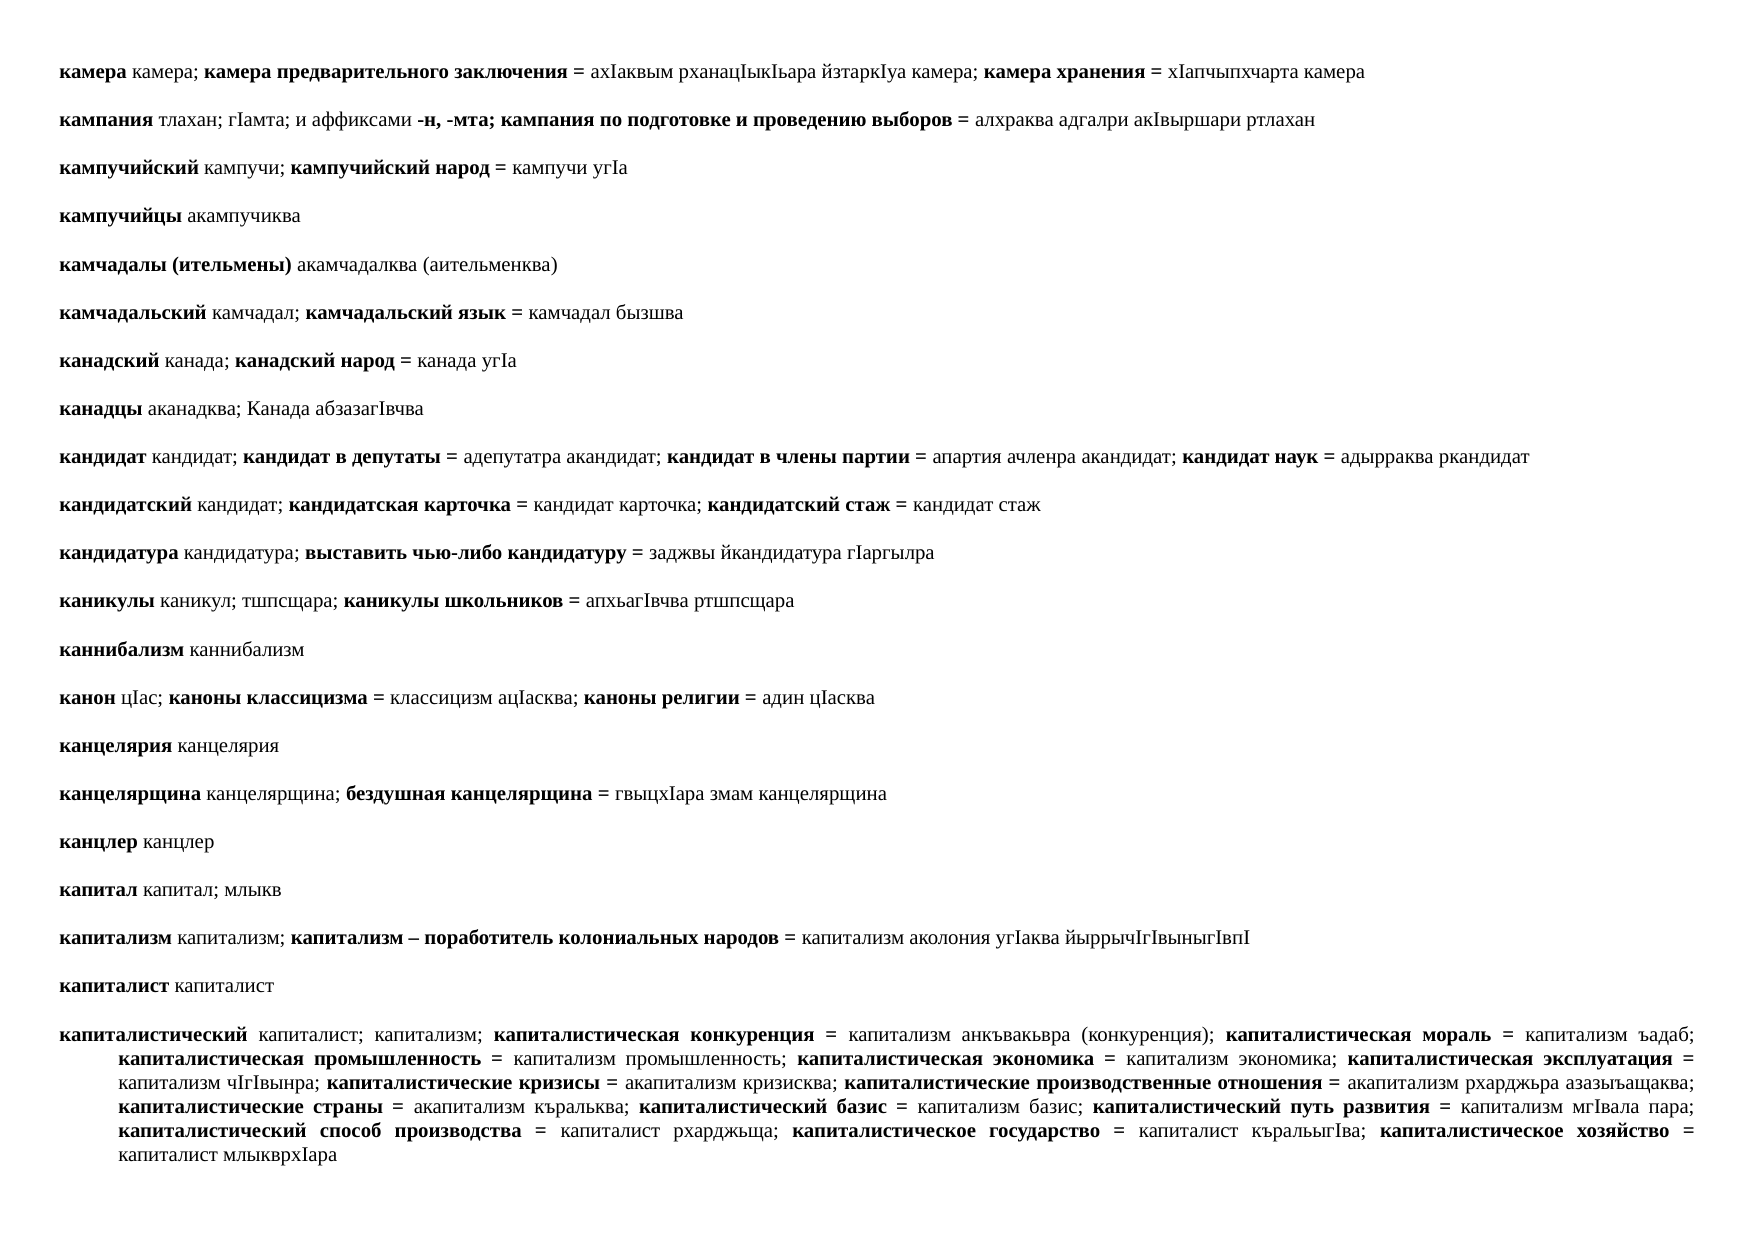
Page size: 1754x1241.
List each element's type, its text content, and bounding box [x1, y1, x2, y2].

text кампучийцы акампучиква [59, 203, 1695, 227]
text канон цIас; каноны классицизма = классицизм ацIасква; каноны религии = адин цIасква [59, 685, 1695, 709]
text капитализм капитализм; капитализм – поработитель колониальных народов = капитализм аколония угIаква йыррычIгIвыныгIвпI [59, 925, 1695, 949]
text каникулы каникул; тшпсщара; каникулы школьников = апхьагIвчва ртшпсщара [59, 588, 1695, 612]
text камера камера; камера предварительного заключения = ахIаквым рханацIыкIьара йзтаркIуа камера; камера хранения = хIапчыпхчарта камера [59, 59, 1695, 83]
text канцелярщина канцелярщина; бездушная канцелярщина = гвыцхIара змам канцелярщина [59, 781, 1695, 805]
text кандидатура кандидатура; выставить чью-либо кандидатуру = заджвы йкандидатура гIаргылра [59, 540, 1695, 564]
text канадский канада; канадский народ = канада угIа [59, 348, 1695, 372]
text канадцы аканадква; Канада абзазагIвчва [59, 396, 1695, 420]
text капитал капитал; млыкв [59, 877, 1695, 901]
text кампучийский кампучи; кампучийский народ = кампучи угIа [59, 155, 1695, 179]
text кампания тлахан; гIамта; и аффиксами -н, -мта; кампания по подготовке и проведению выборов = алхраква адгалри акIвыршари ртлахан [59, 107, 1695, 131]
text кандидатский кандидат; кандидатская карточка = кандидат карточка; кандидатский стаж = кандидат стаж [59, 492, 1695, 516]
text канцлер канцлер [59, 829, 1695, 853]
text камчадалы (ительмены) акамчадалква (аительменква) [59, 252, 1695, 276]
text канцелярия канцелярия [59, 733, 1695, 757]
text каннибализм каннибализм [59, 637, 1695, 661]
text камчадальский камчадал; камчадальский язык = камчадал бызшва [59, 300, 1695, 324]
text кандидат кандидат; кандидат в депутаты = адепутатра акандидат; кандидат в члены партии = апартия ачленра акандидат; кандидат наук = адырраква ркандидат [59, 444, 1695, 468]
text капиталист капиталист [59, 973, 1695, 997]
text капиталистический капиталист; капитализм; капиталистическая конкуренция = капитализм анкъвакьвра (конкуренция); капиталистическая мораль = капитализм ъадаб; капиталистическая промышленность = капитализм промышленность; капиталистическая экономика = капитализм экономика; капиталистическая эксплуатация = капитализм чIгIвынра; капиталистические кризисы = акапитализм кризисква; капиталистические производственные отношения = акапитализм рхарджьра азазыъащаква; капиталистические страны = акапитализм къральква; капиталистический базис = капитализм базис; капиталистический путь развития = капитализм мгIвала пара; капиталистический способ производства = капиталист рхарджьща; капиталистическое государство = капиталист къральыгIва; капиталистическое хозяйство = капиталист млыкврхIара [59, 1022, 1695, 1166]
